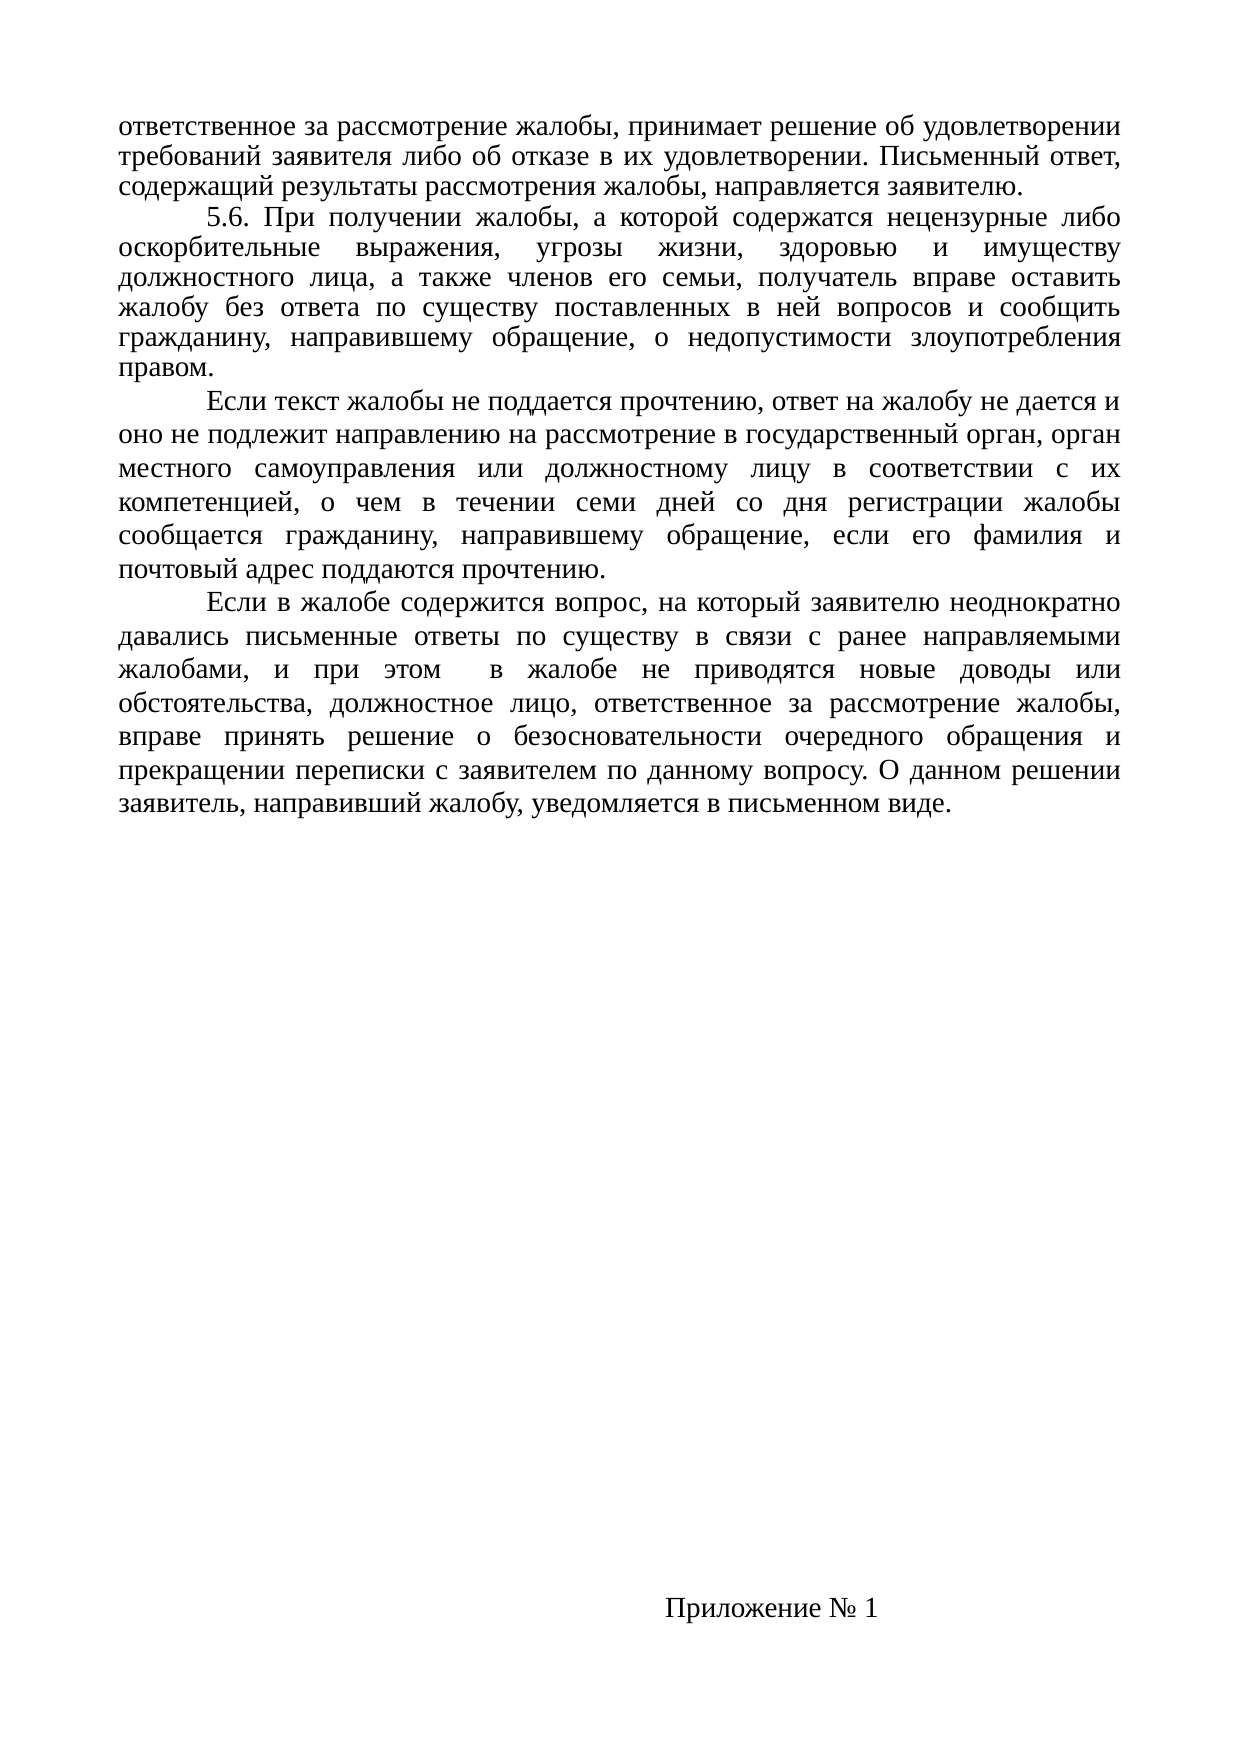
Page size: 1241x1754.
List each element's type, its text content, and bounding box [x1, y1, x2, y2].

text ответственное за рассмотрение жалобы, принимает решение об удовлетворении требований заявителя либо об отказе в их удовлетворении. Письменный ответ, содержащий результаты рассмотрения жалобы, направляется заявителю. [118, 111, 1122, 202]
text 5.6. При получении жалобы, а которой содержатся нецензурные либо оскорбительные выражения, угрозы жизни, здоровью и имуществу должностного лица, а также членов его семьи, получатель вправе оставить жалобу без ответа по существу поставленных в ней вопросов и сообщить гражданину, направившему обращение, о недопустимости злоупотребления правом. [118, 202, 1122, 383]
text Приложение № 1 [118, 1591, 1122, 1624]
text Если в жалобе содержится вопрос, на который заявителю неоднократно давались письменные ответы по существу в связи с ранее направляемыми жалобами, и при этом в жалобе не приводятся новые доводы или обстоятельства, должностное лицо, ответственное за рассмотрение жалобы, вправе принять решение о безосновательности очередного обращения и прекращении переписки с заявителем по данному вопросу. О данном решении заявитель, направивший жалобу, уведомляется в письменном виде. [118, 584, 1122, 819]
text Если текст жалобы не поддается прочтению, ответ на жалобу не дается и оно не подлежит направлению на рассмотрение в государственный орган, орган местного самоуправления или должностному лицу в соответствии с их компетенцией, о чем в течении семи дней со дня регистрации жалобы сообщается гражданину, направившему обращение, если его фамилия и почтовый адрес поддаются прочтению. [118, 383, 1122, 584]
